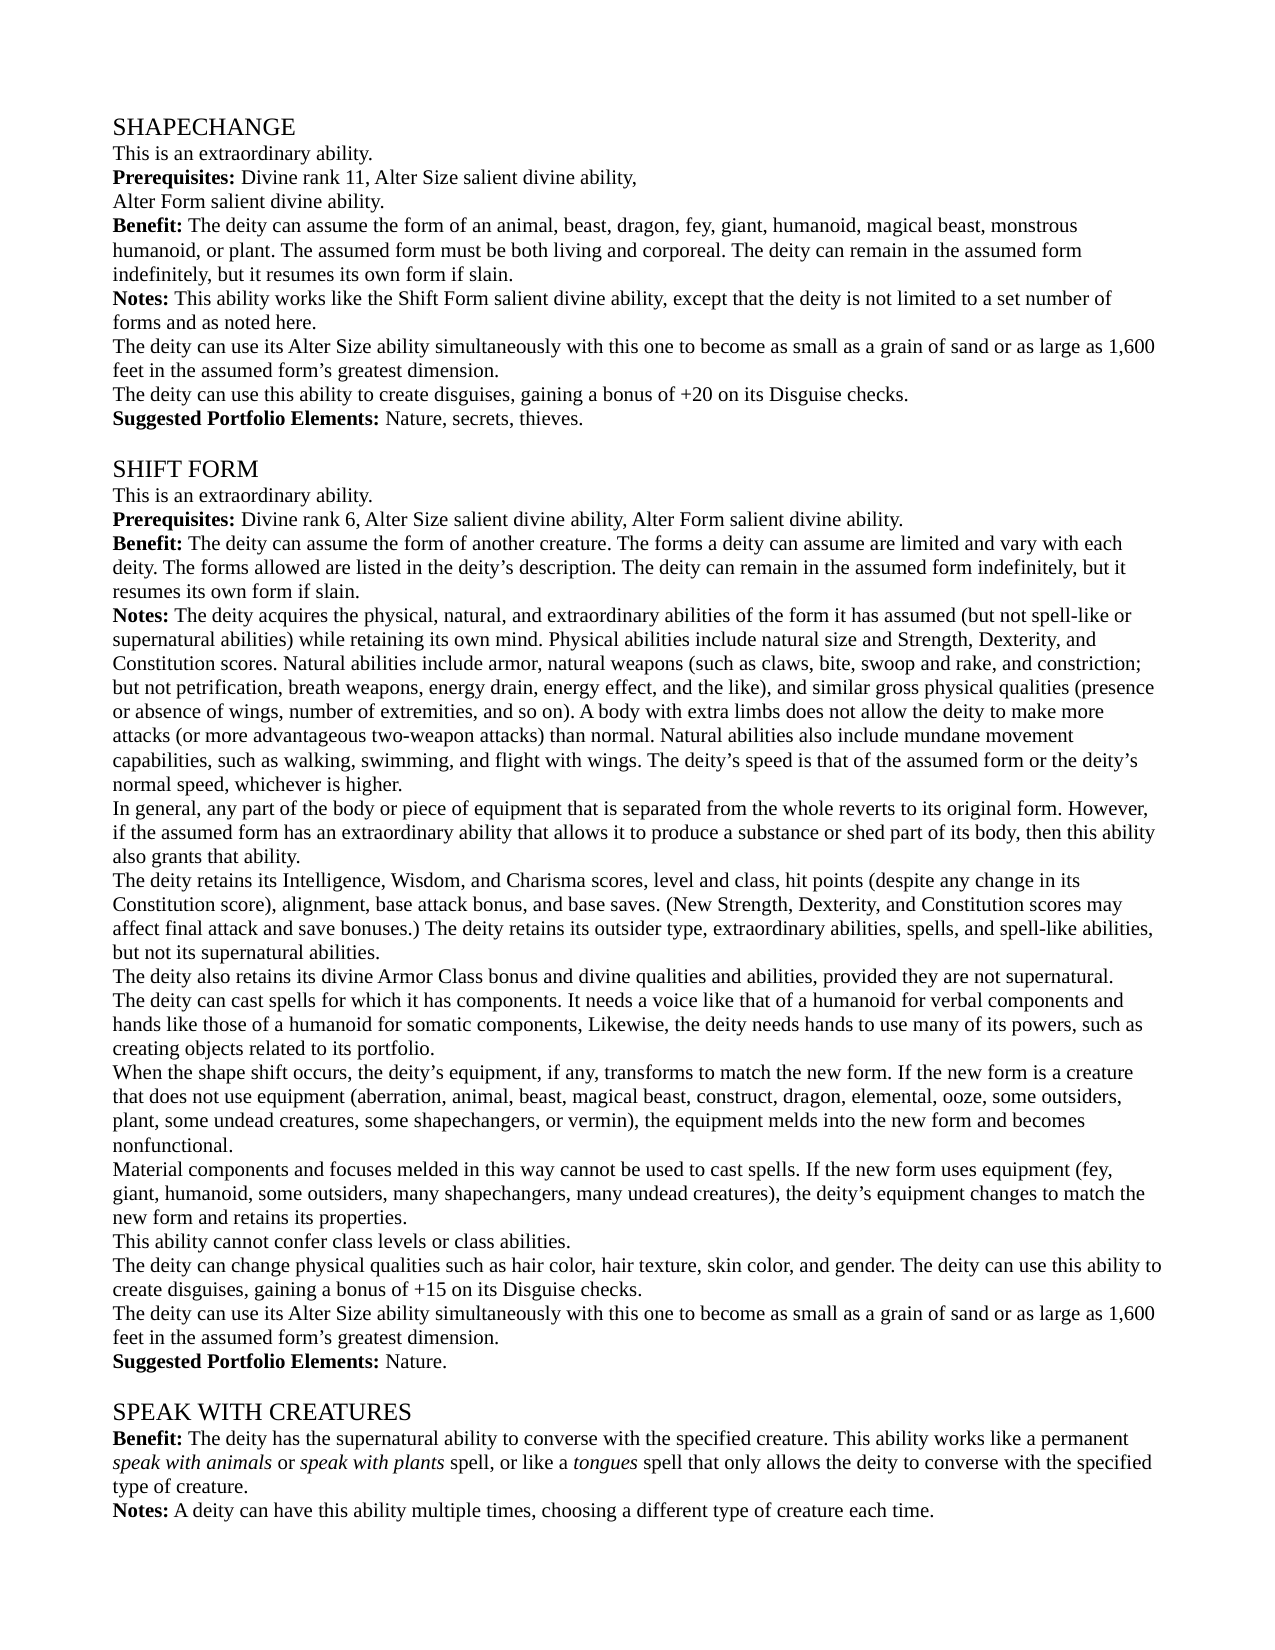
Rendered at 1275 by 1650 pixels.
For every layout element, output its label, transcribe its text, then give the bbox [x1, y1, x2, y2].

text Alter Form salient divine ability. [112, 189, 1162, 213]
text Benefit: The deity can assume the form of an animal, beast, dragon, fey, giant, humanoid, magical beast, monstrous humanoid, or plant. The assumed form must be both living and corporeal. The deity can remain in the assumed form indefinitely, but it resumes its own form if slain. [112, 213, 1162, 286]
text The deity can use its Alter Size ability simultaneously with this one to become as small as a grain of sand or as large as 1,600 feet in the assumed form’s greatest dimension. [112, 334, 1162, 382]
text Prerequisites: Divine rank 6, Alter Size salient divine ability, Alter Form salient divine ability. [112, 507, 1162, 531]
text The deity can use its Alter Size ability simultaneously with this one to become as small as a grain of sand or as large as 1,600 feet in the assumed form’s greatest dimension. [112, 1301, 1162, 1349]
text Material components and focuses melded in this way cannot be used to cast spells. If the new form uses equipment (fey, giant, humanoid, some outsiders, many shapechangers, many undead creatures), the deity’s equipment changes to match the new form and retains its properties. [112, 1157, 1162, 1229]
text Notes: This ability works like the Shift Form salient divine ability, except that the deity is not limited to a set number of forms and as noted here. [112, 286, 1162, 334]
text Benefit: The deity has the supernatural ability to converse with the specified creature. This ability works like a permanent speak with animals or speak with plants spell, or like a tongues spell that only allows the deity to converse with the specified type of creature. [112, 1426, 1162, 1498]
text Notes: The deity acquires the physical, natural, and extraordinary abilities of the form it has assumed (but not spell-like or supernatural abilities) while retaining its own mind. Physical abilities include natural size and Strength, Dexterity, and Constitution scores. Natural abilities include armor, natural weapons (such as claws, bite, swoop and rake, and constriction; but not petrification, breath weapons, energy drain, energy effect, and the like), and similar gross physical qualities (presence or absence of wings, number of extremities, and so on). A body with extra limbs does not allow the deity to make more attacks (or more advantageous two-weapon attacks) than normal. Natural abilities also include mundane movement capabilities, such as walking, swimming, and flight with wings. The deity’s speed is that of the assumed form or the deity’s normal speed, whichever is higher. [112, 603, 1162, 796]
text In general, any part of the body or piece of equipment that is separated from the whole reverts to its original form. However, if the assumed form has an extraordinary ability that allows it to produce a substance or shed part of its body, then this ability also grants that ability. [112, 796, 1162, 868]
text Prerequisites: Divine rank 11, Alter Size salient divine ability, [112, 165, 1162, 189]
subtitle Shapechange [112, 112, 1162, 141]
text Suggested Portfolio Elements: Nature. [112, 1349, 1162, 1373]
subtitle Speak with Creatures [112, 1397, 1162, 1426]
text The deity can use this ability to create disguises, gaining a bonus of +20 on its Disguise checks. [112, 382, 1162, 406]
text resumes its own form if slain. [112, 579, 1162, 603]
subtitle Shift Form [112, 454, 1162, 483]
text This is an extraordinary ability. [112, 141, 1162, 165]
text When the shape shift occurs, the deity’s equipment, if any, transforms to match the new form. If the new form is a creature that does not use equipment (aberration, animal, beast, magical beast, construct, dragon, elemental, ooze, some outsiders, plant, some undead creatures, some shapechangers, or vermin), the equipment melds into the new form and becomes nonfunctional. [112, 1060, 1162, 1157]
text The deity can cast spells for which it has components. It needs a voice like that of a humanoid for verbal components and hands like those of a humanoid for somatic components, Likewise, the deity needs hands to use many of its powers, such as creating objects related to its portfolio. [112, 988, 1162, 1060]
text The deity retains its Intelligence, Wisdom, and Charisma scores, level and class, hit points (despite any change in its Constitution score), alignment, base attack bonus, and base saves. (New Strength, Dexterity, and Constitution scores may affect final attack and save bonuses.) The deity retains its outsider type, extraordinary abilities, spells, and spell-like abilities, but not its supernatural abilities. [112, 868, 1162, 964]
text The deity also retains its divine Armor Class bonus and divine qualities and abilities, provided they are not supernatural. [112, 964, 1162, 988]
text The deity can change physical qualities such as hair color, hair texture, skin color, and gender. The deity can use this ability to create disguises, gaining a bonus of +15 on its Disguise checks. [112, 1253, 1162, 1301]
text Suggested Portfolio Elements: Nature, secrets, thieves. [112, 406, 1162, 430]
text Benefit: The deity can assume the form of another creature. The forms a deity can assume are limited and vary with each deity. The forms allowed are listed in the deity’s description. The deity can remain in the assumed form indefinitely, but it [112, 531, 1162, 579]
text This ability cannot confer class levels or class abilities. [112, 1229, 1162, 1253]
text Notes: A deity can have this ability multiple times, choosing a different type of creature each time. [112, 1498, 1162, 1522]
text This is an extraordinary ability. [112, 483, 1162, 507]
